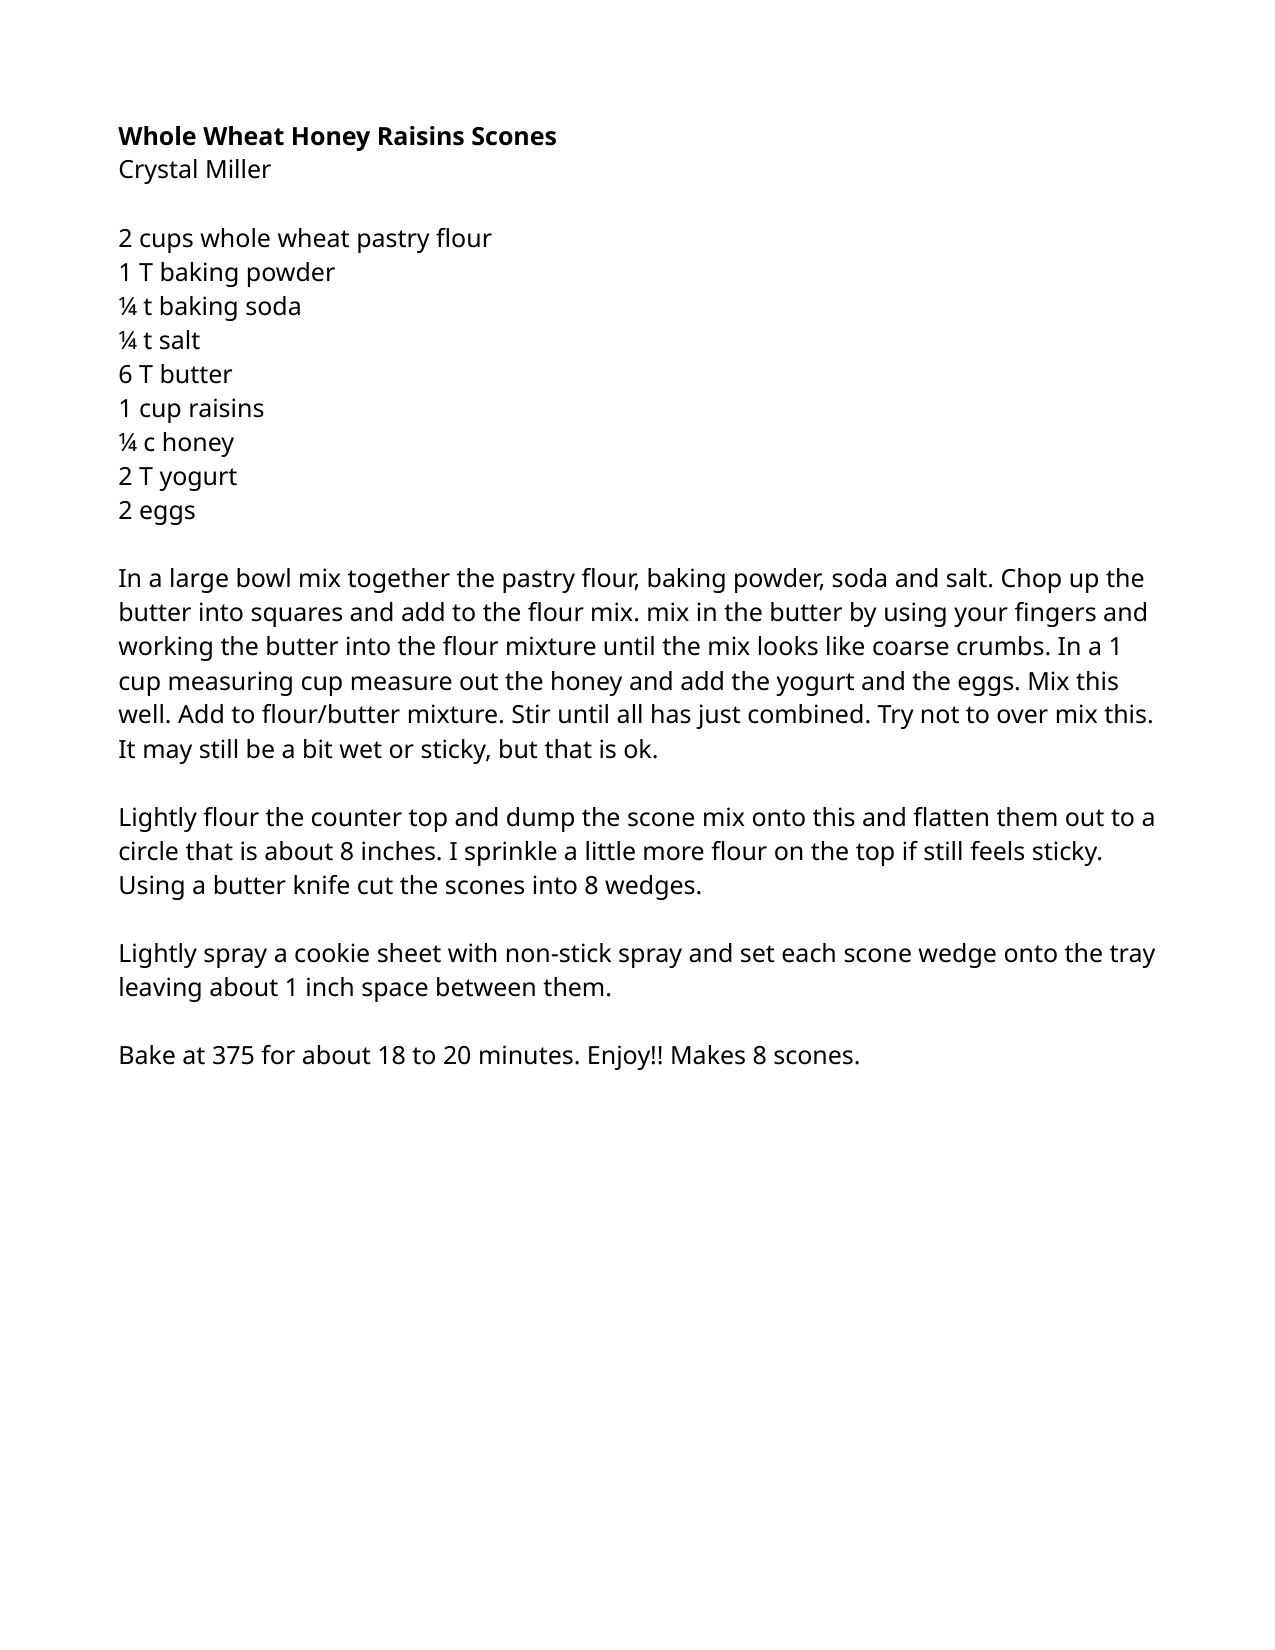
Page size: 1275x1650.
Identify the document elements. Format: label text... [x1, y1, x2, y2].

text Lightly flour the counter top and dump the scone mix onto this and flatten them out to a circle that is about 8 inches. I sprinkle a little more flour on the top if still feels sticky. Using a butter knife cut the scones into 8 wedges. [118, 799, 1157, 902]
text 2 eggs [118, 493, 1157, 527]
text 6 T butter [118, 357, 1157, 391]
text ¼ t salt [118, 322, 1157, 357]
text 1 T baking powder [118, 254, 1157, 288]
text Lightly spray a cookie sheet with non-stick spray and set each scone wedge onto the tray leaving about 1 inch space between them. [118, 936, 1157, 1004]
text 2 T yogurt [118, 459, 1157, 493]
text ¼ c honey [118, 425, 1157, 459]
text ¼ t baking soda [118, 288, 1157, 322]
text Crystal Miller [118, 152, 1157, 186]
text Bake at 375 for about 18 to 20 minutes. Enjoy!! Makes 8 scones. [118, 1038, 1157, 1072]
text In a large bowl mix together the pastry flour, baking powder, soda and salt. Chop up the butter into squares and add to the flour mix. mix in the butter by using your fingers and working the butter into the flour mixture until the mix looks like coarse crumbs. In a 1 cup measuring cup measure out the honey and add the yogurt and the eggs. Mix this well. Add to flour/butter mixture. Stir until all has just combined. Try not to over mix this. It may still be a bit wet or sticky, but that is ok. [118, 561, 1157, 765]
text Whole Wheat Honey Raisins Scones [118, 118, 1157, 152]
text 2 cups whole wheat pastry flour [118, 220, 1157, 254]
text 1 cup raisins [118, 391, 1157, 425]
